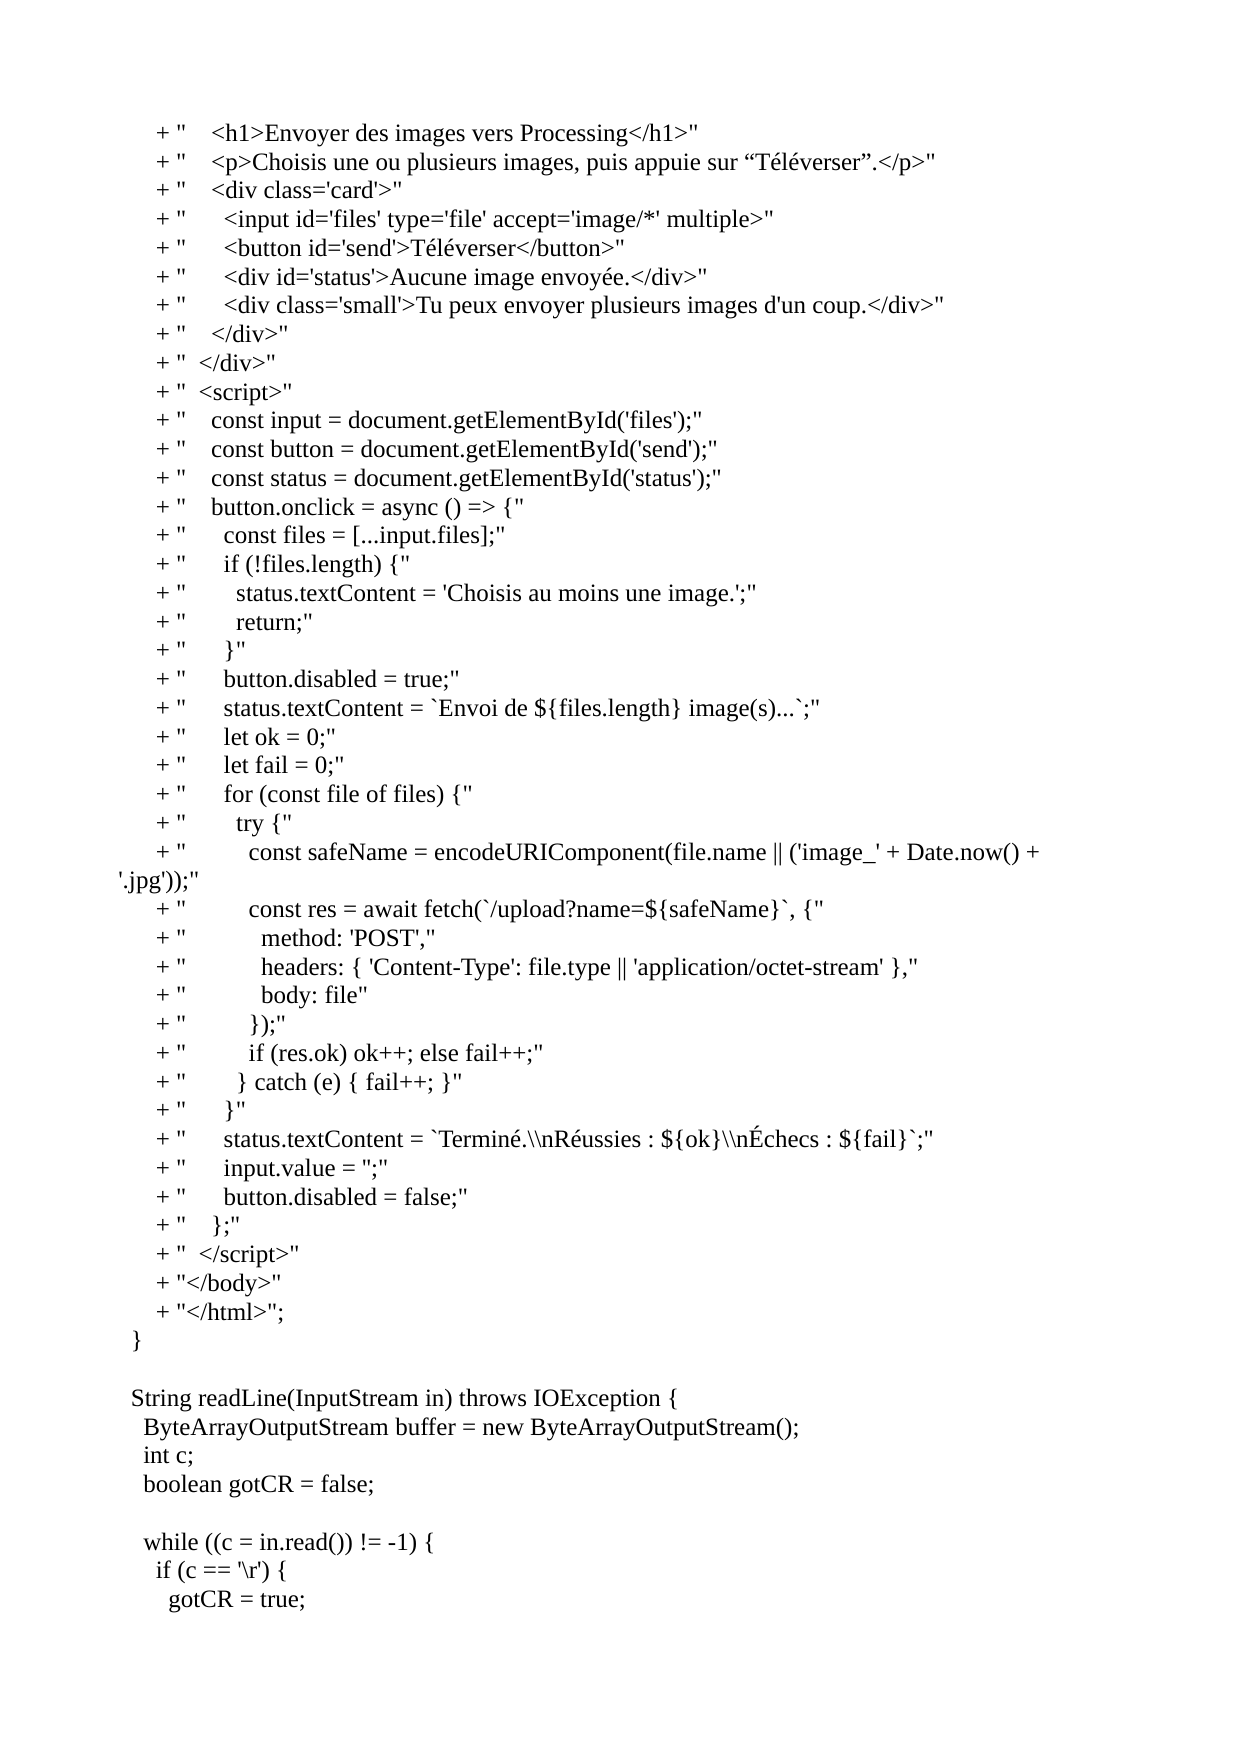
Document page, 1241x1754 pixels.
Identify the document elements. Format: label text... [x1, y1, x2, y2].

text + " <h1>Envoyer des images vers Processing</h1>" + " <p>Choisis une ou plusieurs images, puis appuie sur “Téléverser”.</p>" + " <div class='card'>" + " <input id='files' type='file' accept='image/*' multiple>" + " <button id='send'>Téléverser</button>" + " <div id='status'>Aucune image envoyée.</div>" + " <div class='small'>Tu peux envoyer plusieurs images d'un coup.</div>" + " </div>" + " </div>" + " <script>" + " const input = document.getElementById('files');" + " const button = document.getElementById('send');" + " const status = document.getElementById('status');" + " button.onclick = async () => {" + " const files = [...input.files];" + " if (!files.length) {" + " status.textContent = 'Choisis au moins une image.';" + " return;" + " }" + " button.disabled = true;" + " status.textContent = `Envoi de ${files.length} image(s)...`;" + " let ok = 0;" + " let fail = 0;" + " for (const file of files) {" + " try {" + " const safeName = encodeURIComponent(file.name || ('image_' + Date.now() + '.jpg'));" + " const res = await fetch(`/upload?name=${safeName}`, {" + " method: 'POST'," + " headers: { 'Content-Type': file.type || 'application/octet-stream' }," + " body: file" + " });" + " if (res.ok) ok++; else fail++;" + " } catch (e) { fail++; }" + " }" + " status.textContent = `Terminé.\\nRéussies : ${ok}\\nÉchecs : ${fail}`;" + " input.value = '';" + " button.disabled = false;" + " };" + " </script>" + "</body>" + "</html>"; } String readLine(InputStream in) throws IOException { ByteArrayOutputStream buffer = new ByteArrayOutputStream(); int c; boolean gotCR = false; while ((c = in.read()) != -1) { if (c == '\r') { gotCR = true; [118, 118, 1122, 1613]
